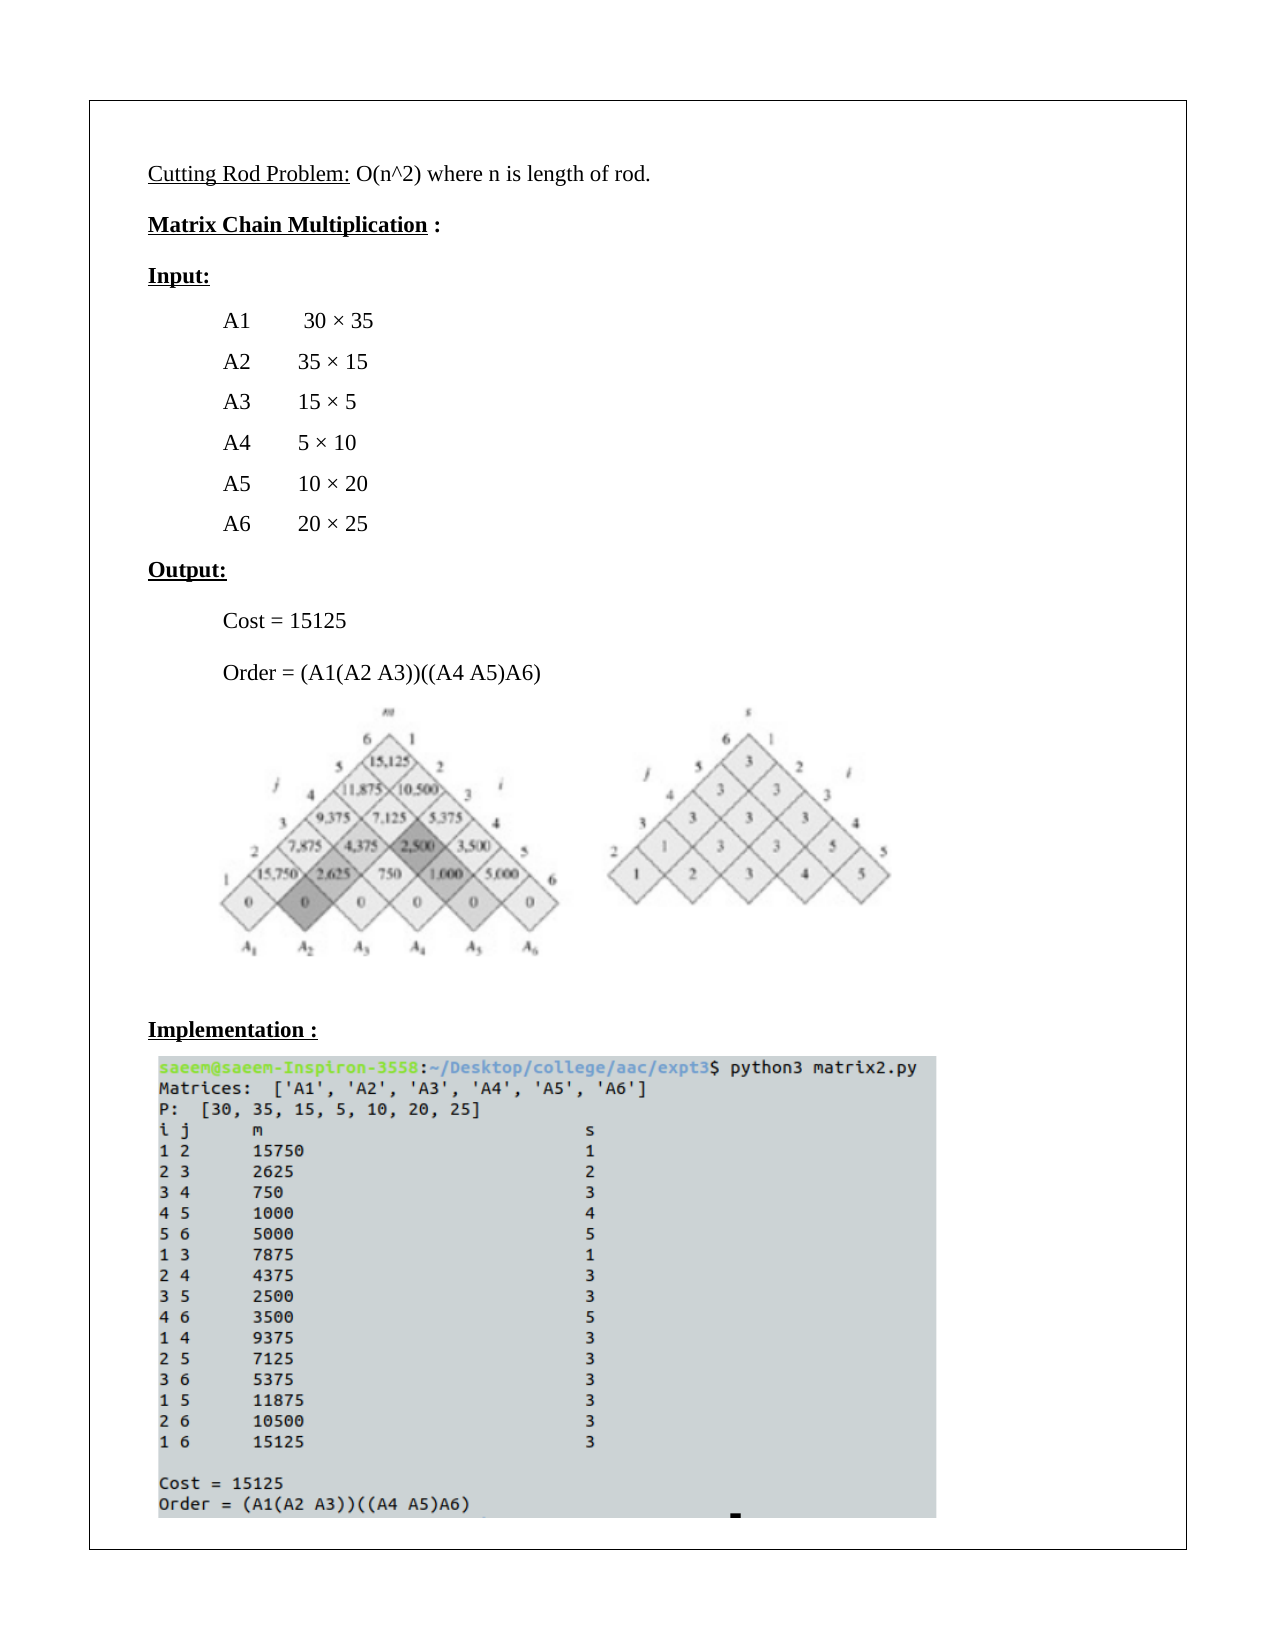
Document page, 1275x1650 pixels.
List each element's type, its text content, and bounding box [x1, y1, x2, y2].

text A6 20 × 25 [148, 516, 1127, 536]
text A1 30 × 35 [148, 313, 1127, 332]
text Order = (A1(A2 A3))((A4 A5)A6) [148, 658, 1127, 685]
text A2 35 × 15 [148, 353, 1127, 373]
text Cutting Rod Problem: O(n^2) where n is length of rod. [148, 159, 1127, 186]
text A3 15 × 5 [148, 394, 1127, 414]
text Input: [148, 262, 1127, 288]
text Matrix Chain Multiplication : [148, 211, 1127, 237]
picture [208, 691, 932, 961]
text Implementation : [148, 1016, 1127, 1042]
text A4 5 × 10 [148, 434, 1127, 454]
text Cost = 15125 [148, 607, 1127, 634]
picture [158, 1056, 937, 1518]
text A5 10 × 20 [148, 475, 1127, 495]
text Output: [148, 556, 1127, 583]
